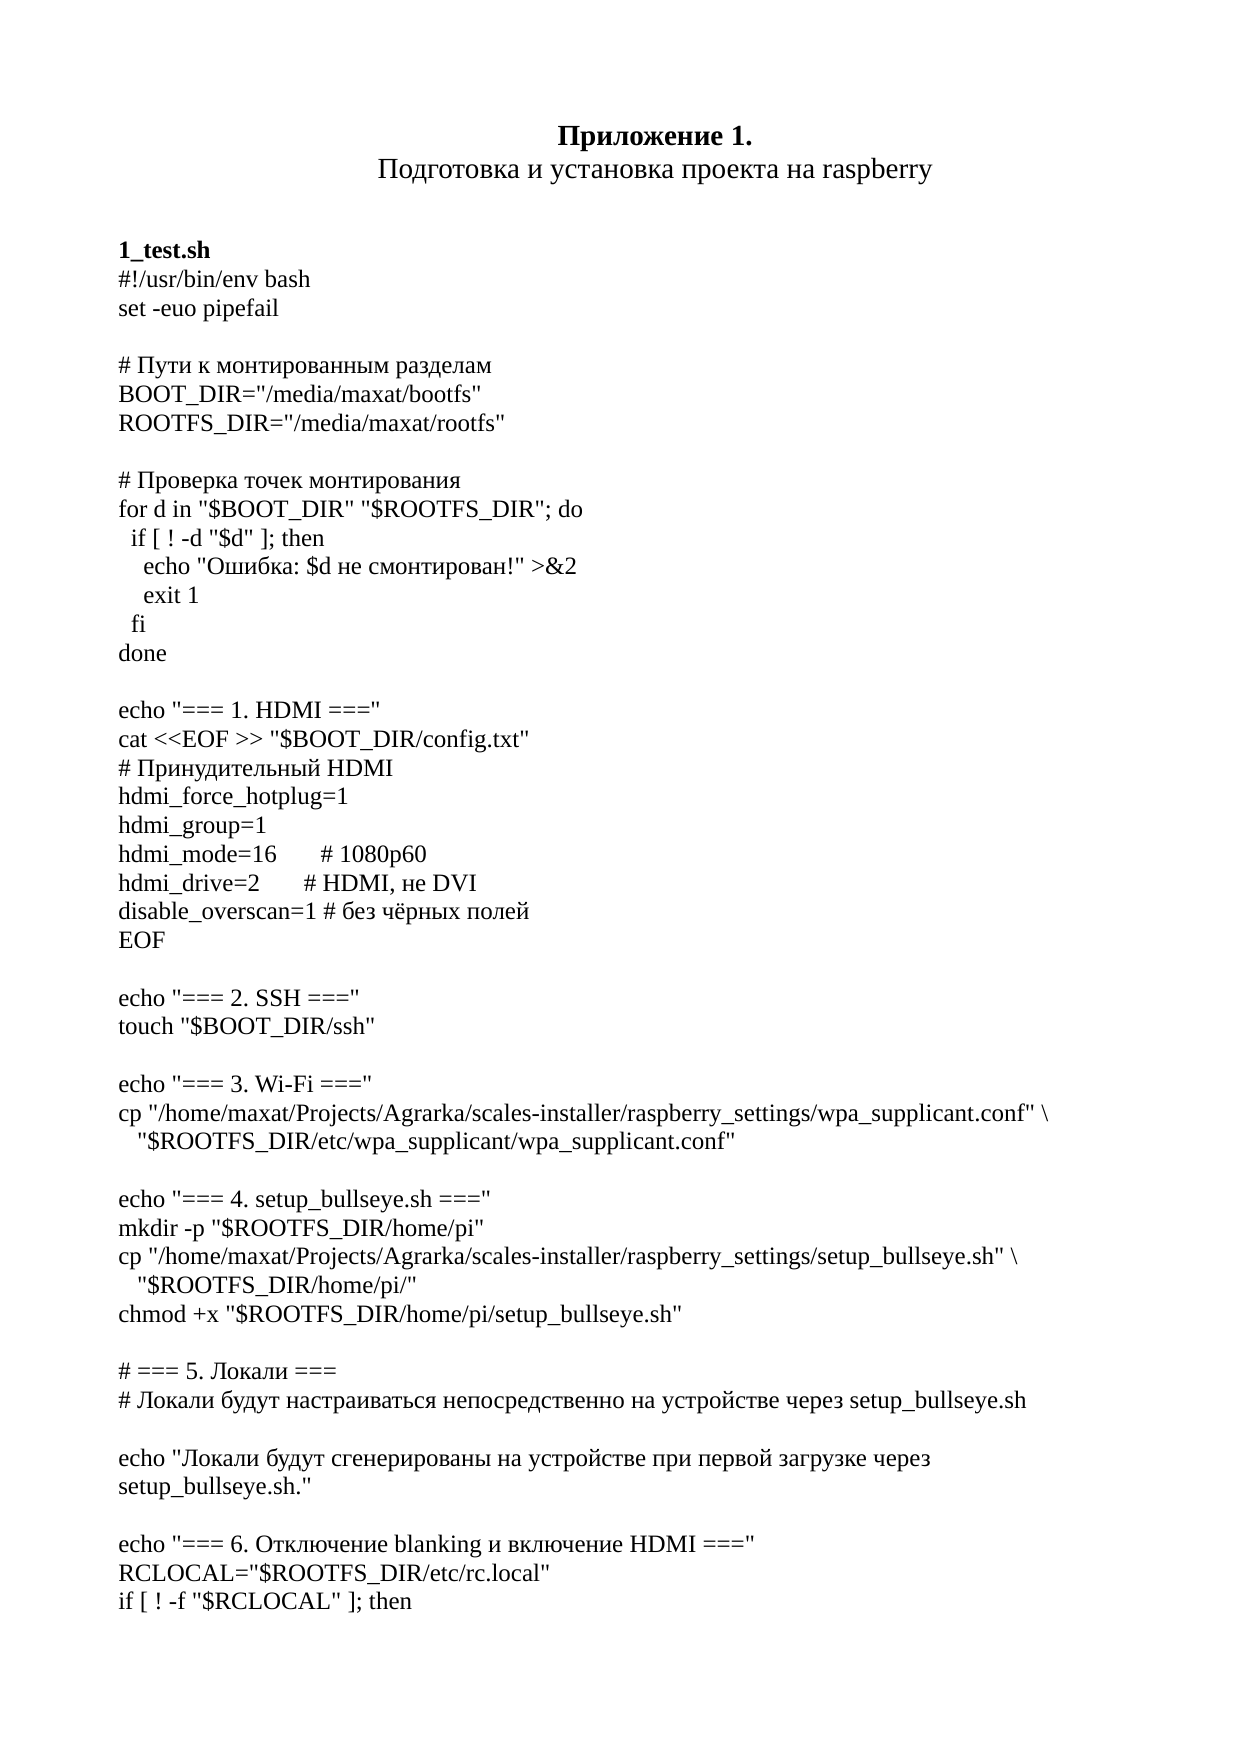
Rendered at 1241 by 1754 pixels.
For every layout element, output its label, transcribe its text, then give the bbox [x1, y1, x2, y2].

text #!/usr/bin/env bash set -euo pipefail # Пути к монтированным разделам BOOT_DIR="/media/maxat/bootfs" ROOTFS_DIR="/media/maxat/rootfs" # Проверка точек монтирования for d in "$BOOT_DIR" "$ROOTFS_DIR"; do if [ ! -d "$d" ]; then echo "Ошибка: $d не смонтирован!" >&2 exit 1 fi done echo "=== 1. HDMI ===" cat <<EOF >> "$BOOT_DIR/config.txt" # Принудительный HDMI hdmi_force_hotplug=1 hdmi_group=1 hdmi_mode=16 # 1080p60 hdmi_drive=2 # HDMI, не DVI disable_overscan=1 # без чёрных полей EOF echo "=== 2. SSH ===" touch "$BOOT_DIR/ssh" echo "=== 3. Wi-Fi ===" cp "/home/maxat/Projects/Agrarka/scales-installer/raspberry_settings/wpa_supplicant.conf" \ "$ROOTFS_DIR/etc/wpa_supplicant/wpa_supplicant.conf" echo "=== 4. setup_bullseye.sh ===" mkdir -p "$ROOTFS_DIR/home/pi" cp "/home/maxat/Projects/Agrarka/scales-installer/raspberry_settings/setup_bullseye.sh" \ "$ROOTFS_DIR/home/pi/" chmod +x "$ROOTFS_DIR/home/pi/setup_bullseye.sh" # === 5. Локали === # Локали будут настраиваться непосредственно на устройстве через setup_bullseye.sh echo "Локали будут сгенерированы на устройстве при первой загрузке через setup_bullseye.sh." echo "=== 6. Отключение blanking и включение HDMI ===" RCLOCAL="$ROOTFS_DIR/etc/rc.local" if [ ! -f "$RCLOCAL" ]; then [118, 264, 1122, 1615]
text Приложение 1. [118, 118, 1122, 152]
subtitle 1_test.sh [118, 235, 1122, 264]
text Подготовка и установка проекта на raspberry [118, 152, 1122, 185]
